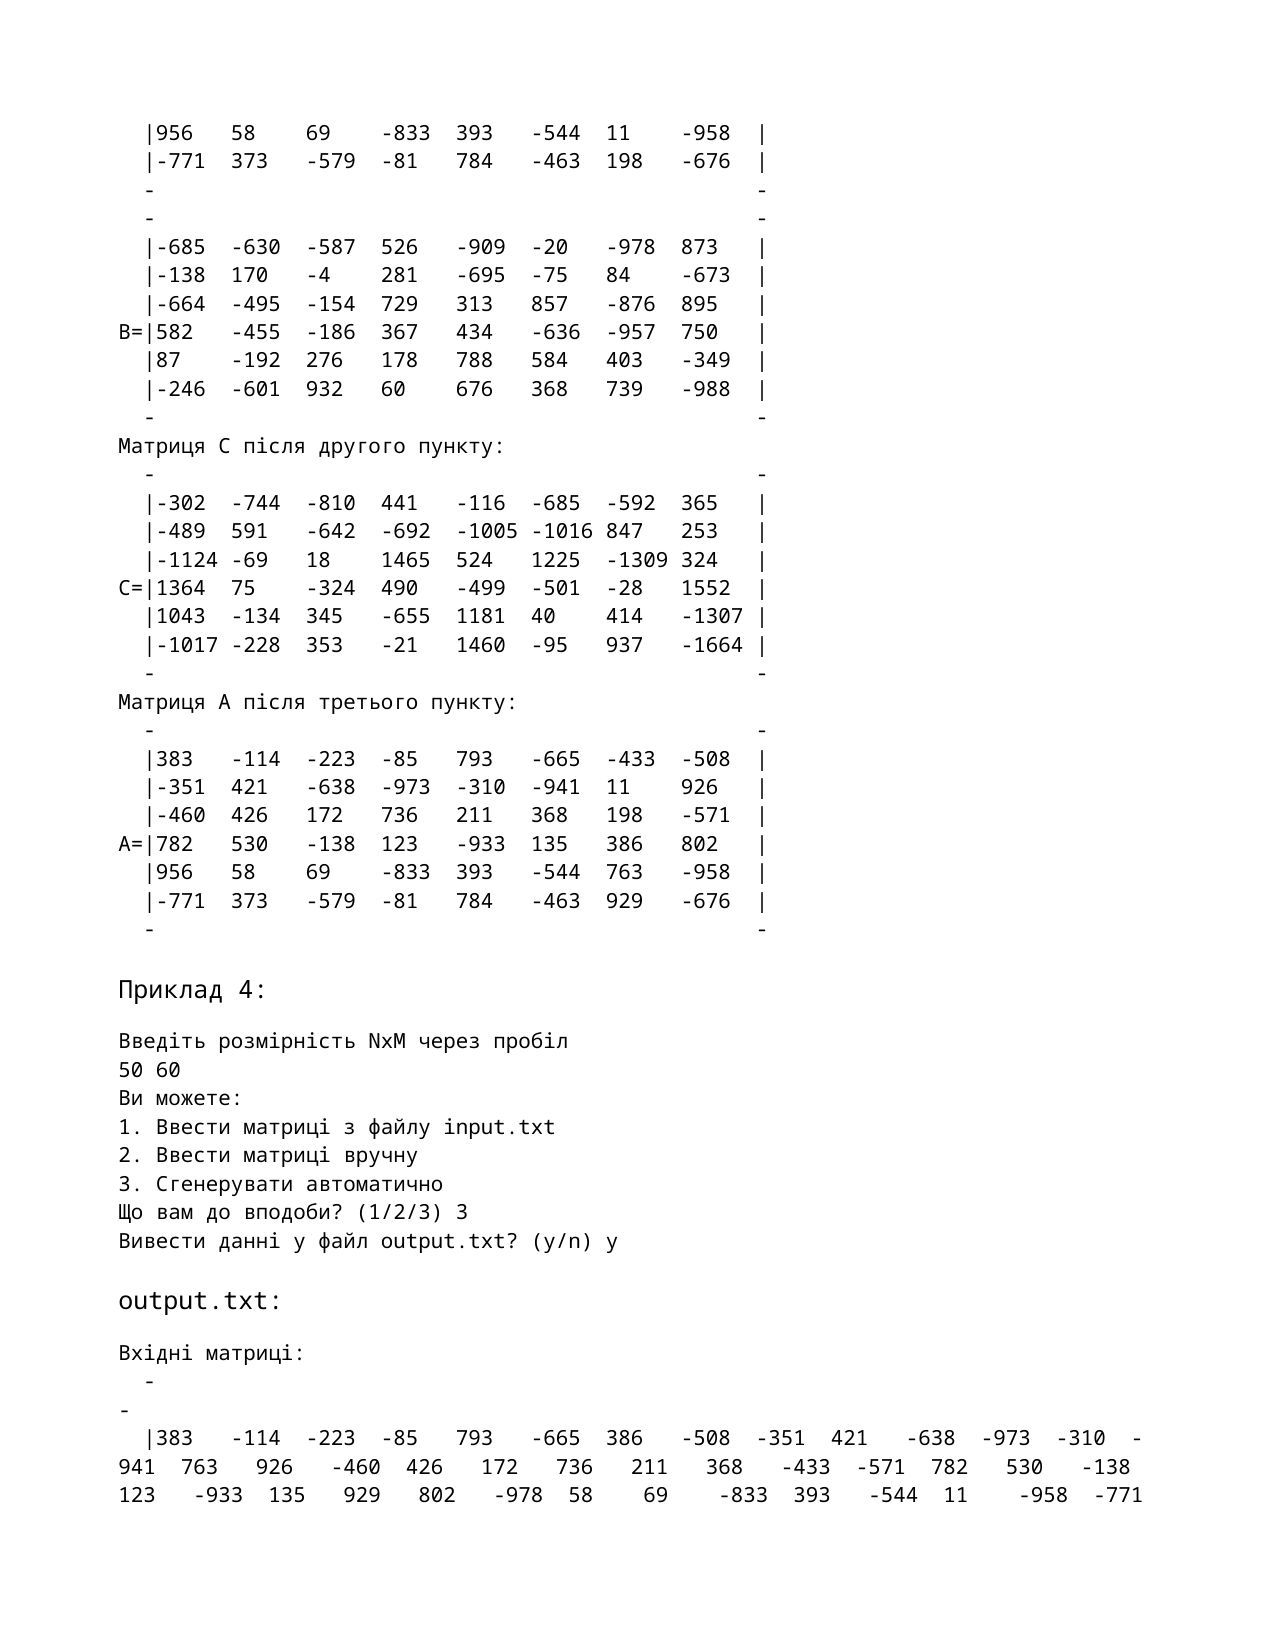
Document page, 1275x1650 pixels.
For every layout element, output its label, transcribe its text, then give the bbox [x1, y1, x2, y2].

text |383 -114 -223 -85 793 -665 -433 -508 | [118, 744, 1157, 772]
text Що вам до вподоби? (1/2/3) 3 [118, 1197, 1157, 1226]
text Вивести данні у файл output.txt? (y/n) y [118, 1226, 1157, 1254]
text |-664 -495 -154 729 313 857 -876 895 | [118, 289, 1157, 317]
text Вхідні матриці: [118, 1338, 1157, 1366]
text - - [118, 914, 1157, 943]
text |-1124 -69 18 1465 524 1225 -1309 324 | [118, 545, 1157, 573]
text Приклад 4: [118, 971, 1157, 1005]
text |-685 -630 -587 526 -909 -20 -978 873 | [118, 232, 1157, 260]
text |956 58 69 -833 393 -544 11 -958 | [118, 118, 1157, 147]
text 50 60 [118, 1055, 1157, 1083]
text C=|1364 75 -324 490 -499 -501 -28 1552 | [118, 573, 1157, 602]
text |-246 -601 932 60 676 368 739 -988 | [118, 374, 1157, 402]
text |956 58 69 -833 393 -544 763 -958 | [118, 857, 1157, 886]
text - - [118, 459, 1157, 488]
text |-771 373 -579 -81 784 -463 198 -676 | [118, 147, 1157, 175]
text 3. Сгенерувати автоматично [118, 1169, 1157, 1197]
text |383 -114 -223 -85 793 -665 386 -508 -351 421 -638 -973 -310 -941 763 926 -460 426 172 736 211 368 -433 -571 782 530 -138 123 -933 135 929 802 -978 58 69 -833 393 -544 11 -958 -771 [118, 1423, 1157, 1509]
text Матриця C після другого пункту: [118, 431, 1157, 459]
text A=|782 530 -138 123 -933 135 386 802 | [118, 829, 1157, 857]
text - - [118, 658, 1157, 687]
text 1. Ввести матриці з файлу input.txt [118, 1112, 1157, 1140]
text |-460 426 172 736 211 368 198 -571 | [118, 801, 1157, 829]
text output.txt: [118, 1283, 1157, 1317]
text 2. Ввести матриці вручну [118, 1140, 1157, 1169]
text |-351 421 -638 -973 -310 -941 11 926 | [118, 772, 1157, 801]
text |-138 170 -4 281 -695 -75 84 -673 | [118, 260, 1157, 289]
text Введіть розмірність NxM через пробіл [118, 1027, 1157, 1055]
text Ви можете: [118, 1083, 1157, 1112]
text |-771 373 -579 -81 784 -463 929 -676 | [118, 886, 1157, 914]
text - - [118, 175, 1157, 203]
text |1043 -134 345 -655 1181 40 414 -1307 | [118, 602, 1157, 630]
text |87 -192 276 178 788 584 403 -349 | [118, 346, 1157, 374]
text Матриця A після третього пункту: [118, 687, 1157, 715]
text |-1017 -228 353 -21 1460 -95 937 -1664 | [118, 630, 1157, 658]
text B=|582 -455 -186 367 434 -636 -957 750 | [118, 317, 1157, 346]
text - - [118, 715, 1157, 744]
text - - [118, 402, 1157, 431]
text |-489 591 -642 -692 -1005 -1016 847 253 | [118, 516, 1157, 545]
text - - [118, 1366, 1157, 1423]
text - - [118, 203, 1157, 232]
text |-302 -744 -810 441 -116 -685 -592 365 | [118, 488, 1157, 516]
